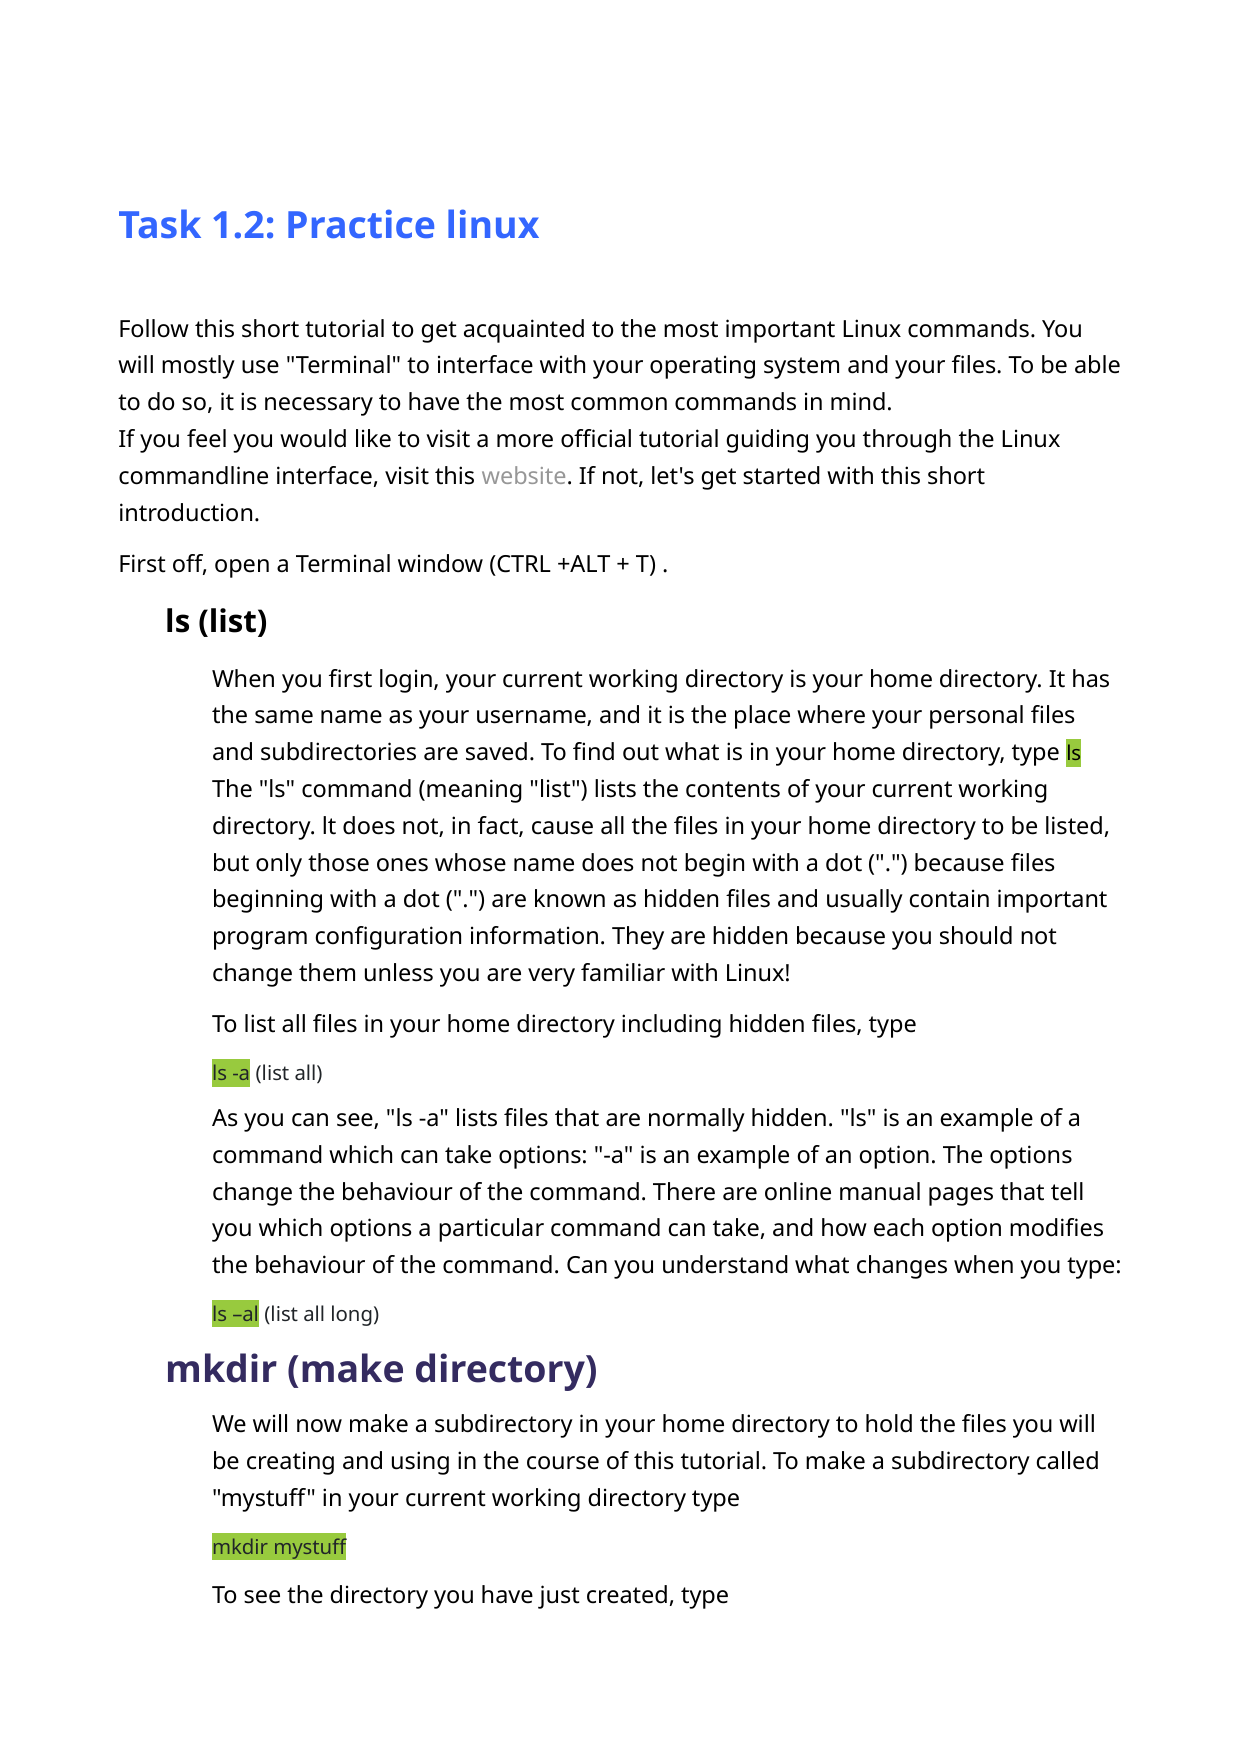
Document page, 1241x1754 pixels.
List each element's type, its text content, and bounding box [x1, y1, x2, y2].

text We will now make a subdirectory in your home directory to hold the files you will be creating and using in the course of this tutorial. To make a subdirectory called "mystuff" in your current working directory type [212, 1408, 1122, 1513]
subtitle mkdir (make directory) [165, 1342, 1122, 1393]
text To see the directory you have just created, type [212, 1579, 1122, 1611]
text ls (list) [165, 598, 1122, 641]
text When you first login, your current working directory is your home directory. It has the same name as your username, and it is the place where your personal files and subdirectories are saved. To find out what is in your home directory, type ls The "ls" command (meaning "list") lists the contents of your current working directory. lt does not, in fact, cause all the files in your home directory to be listed, but only those ones whose name does not begin with a dot (".") because files beginning with a dot (".") are known as hidden files and usually contain important program configuration information. They are hidden because you should not change them unless you are very familiar with Linux! [212, 662, 1122, 988]
text mkdir mystuff [212, 1532, 1122, 1560]
text To list all files in your home directory including hidden files, type [212, 1008, 1122, 1039]
text Follow this short tutorial to get acquainted to the most important Linux commands. You will mostly use "Terminal" to interface with your operating system and your files. To be able to do so, it is necessary to have the most common commands in mind. If you feel you would like to visit a more official tutorial guiding you through the Linux commandline interface, visit this website. If not, let's get started with this short introduction. [118, 312, 1122, 528]
text As you can see, "ls -a" lists files that are normally hidden. "ls" is an example of a command which can take options: "-a" is an example of an option. The options change the behaviour of the command. There are online manual pages that tell you which options a particular command can take, and how each option modifies the behaviour of the command. Can you understand what changes when you type: [212, 1101, 1122, 1280]
subtitle Task 1.2: Practice linux [118, 199, 1122, 250]
text ls -a (list all) [212, 1059, 1122, 1087]
text ls –al (list all long) [212, 1300, 1122, 1327]
text First off, open a Terminal window (CTRL +ALT + T) . [118, 547, 1122, 579]
